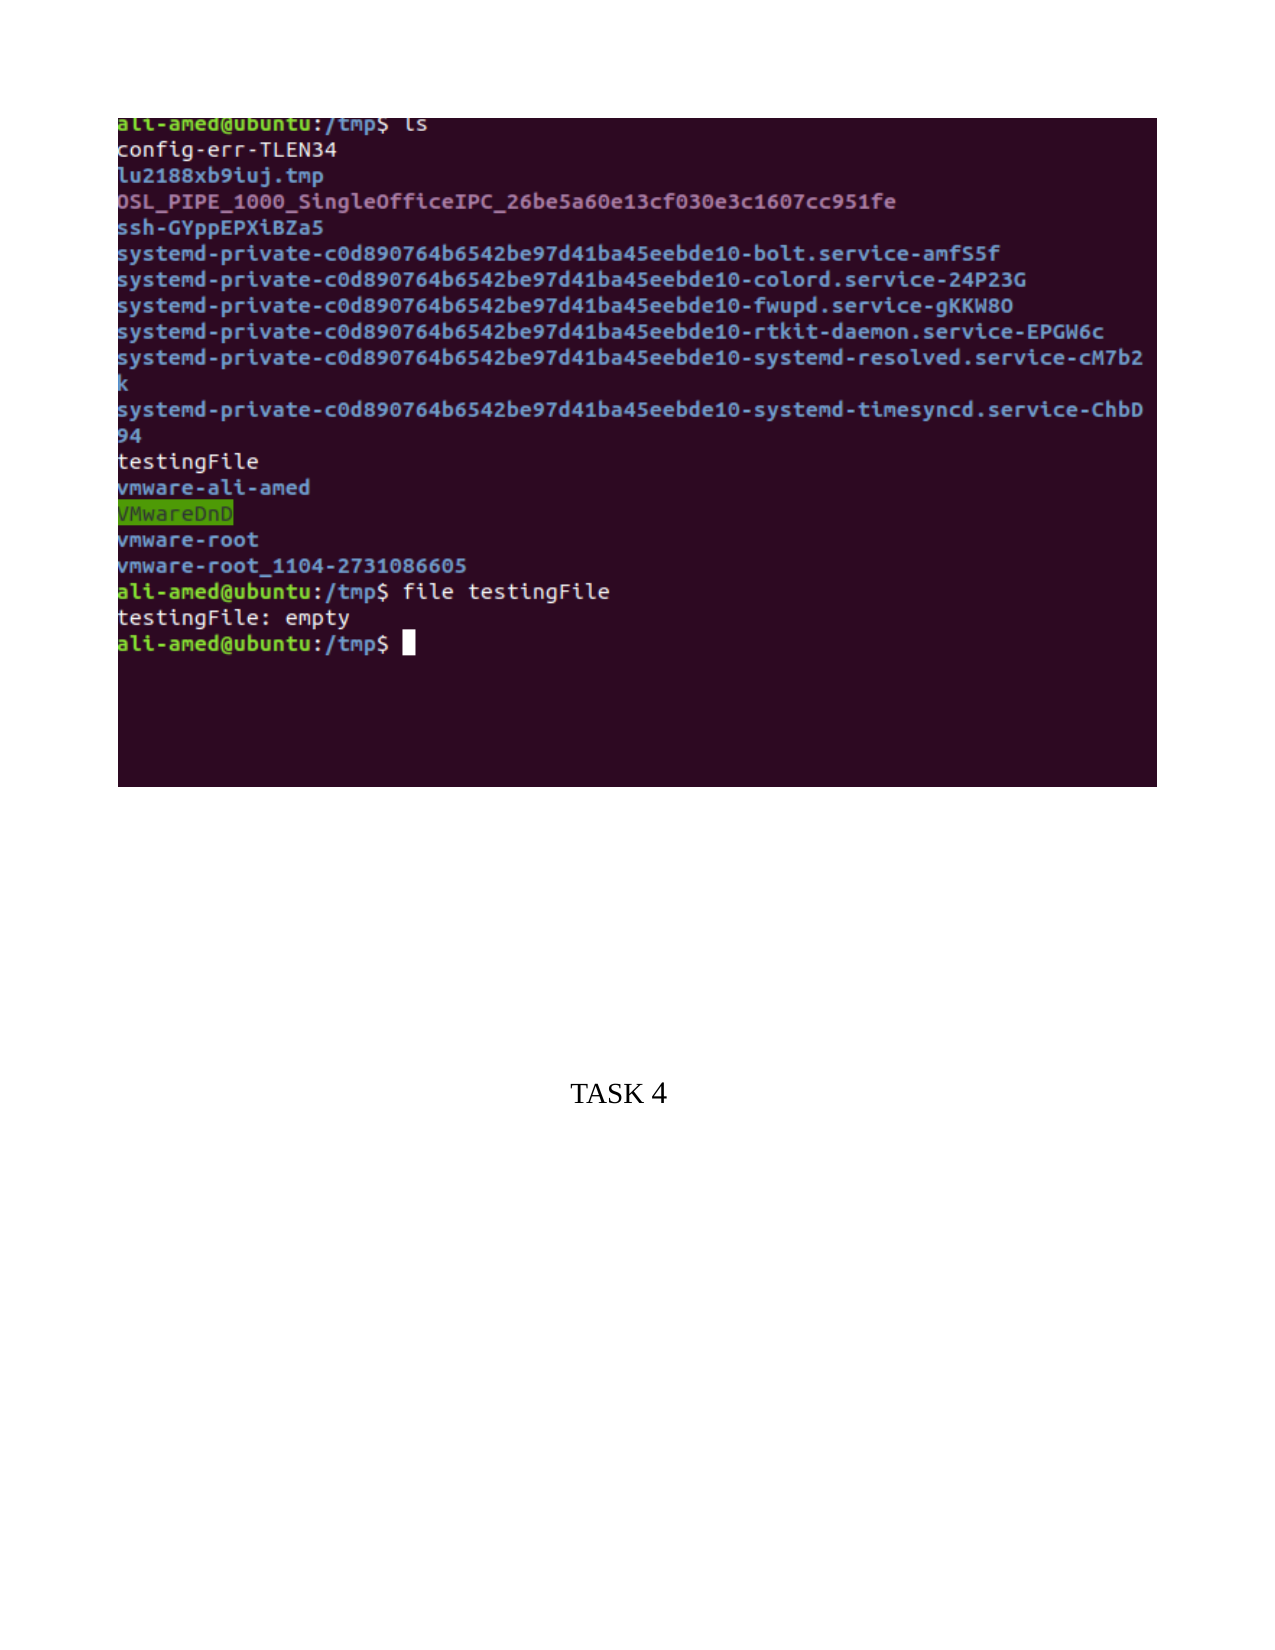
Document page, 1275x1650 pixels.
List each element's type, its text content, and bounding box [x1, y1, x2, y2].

picture [118, 118, 1157, 787]
text TASK 4 [118, 1074, 1157, 1110]
